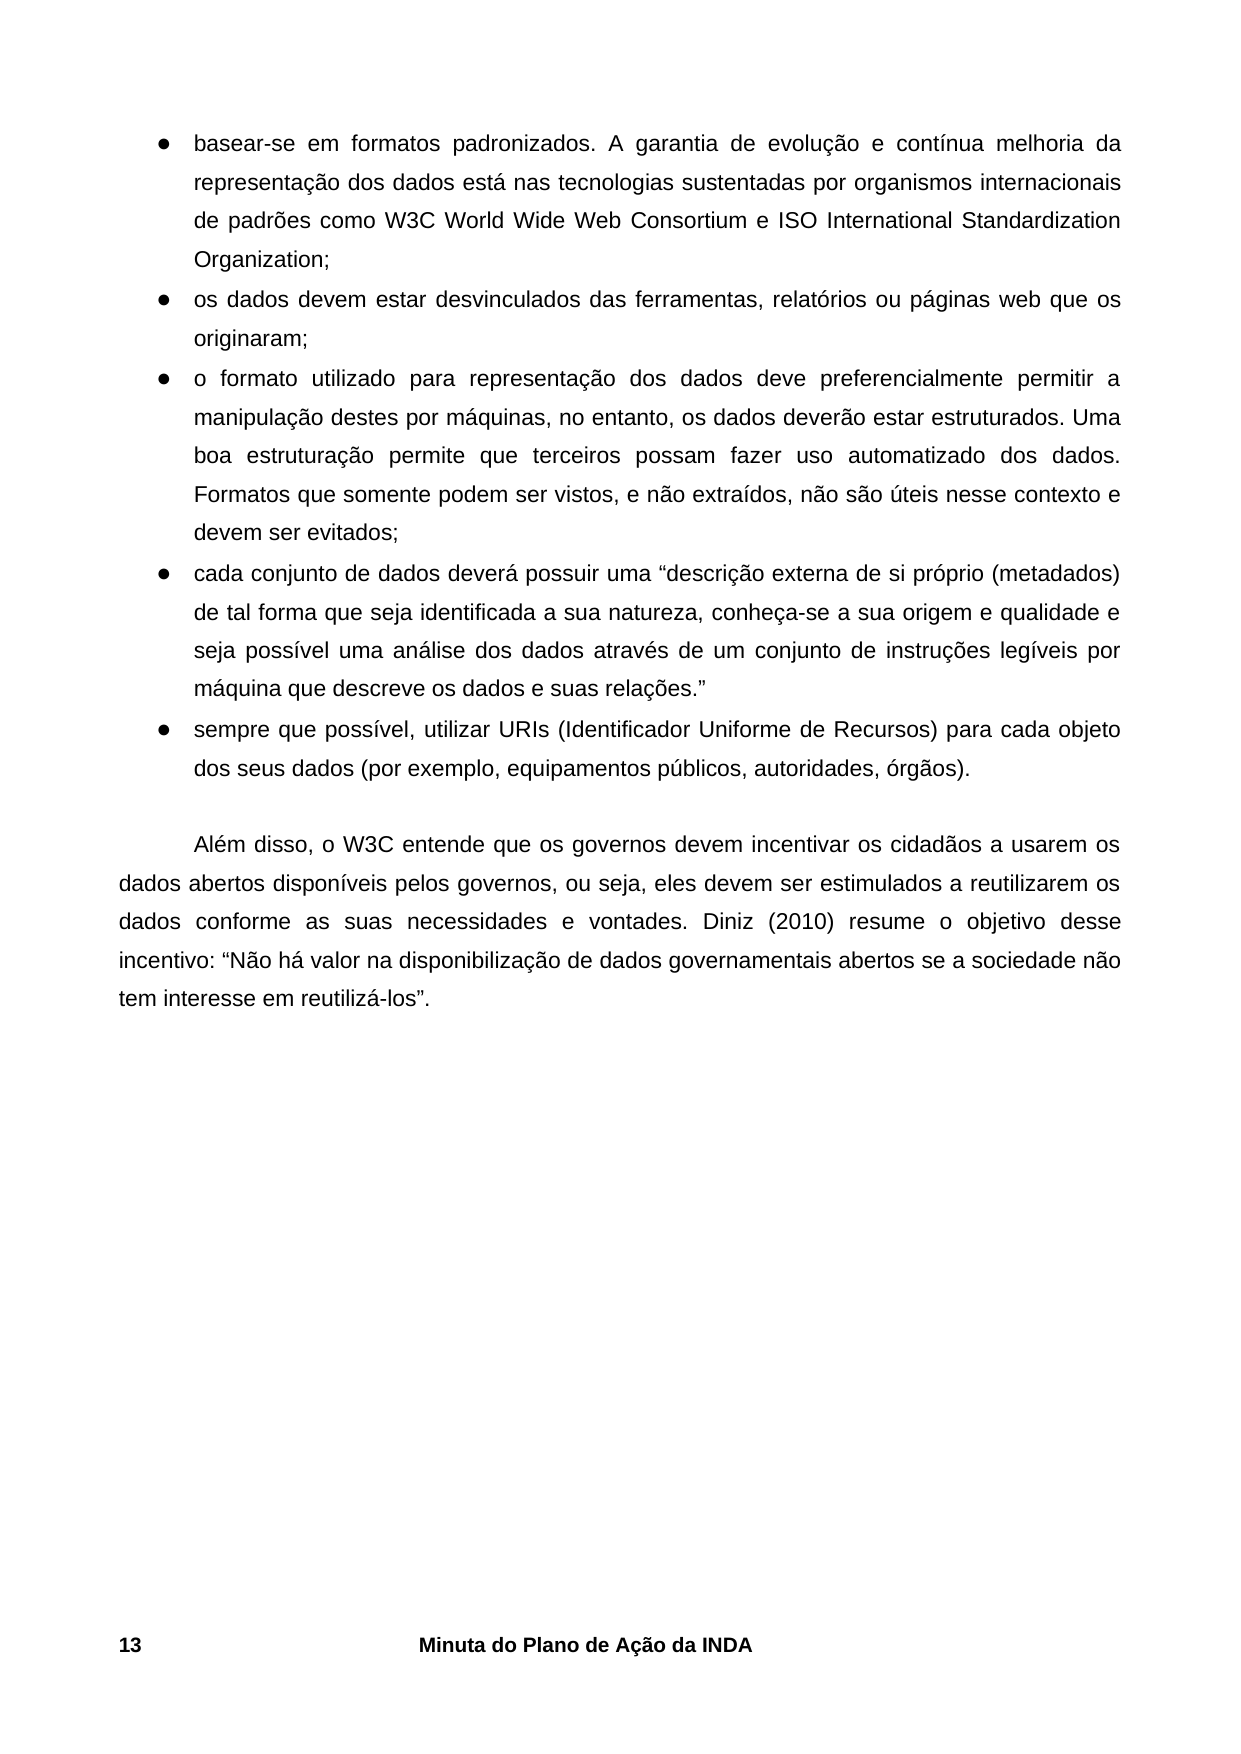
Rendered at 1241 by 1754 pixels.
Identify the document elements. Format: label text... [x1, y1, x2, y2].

list basear-se em formatos padronizados. A garantia de evolução e contínua melhoria da representação dos dados está nas tecnologias sustentadas por organismos internacionais de padrões como W3C World Wide Web Consortium e ISO International Standardization Organization; [156, 129, 1122, 272]
text Além disso, o W3C entende que os governos devem incentivar os cidadãos a usarem os dados abertos disponíveis pelos governos, ou seja, eles devem ser estimulados a reutilizarem os dados conforme as suas necessidades e vontades. Diniz (2010) resume o objetivo desse incentivo: “Não há valor na disponibilização de dados governamentais abertos se a sociedade não tem interesse em reutilizá-los”. [118, 832, 1122, 1011]
list os dados devem estar desvinculados das ferramentas, relatórios ou páginas web que os originaram; [156, 285, 1122, 351]
list sempre que possível, utilizar URIs (Identificador Uniforme de Recursos) para cada objeto dos seus dados (por exemplo, equipamentos públicos, autoridades, órgãos). [156, 714, 1122, 781]
list cada conjunto de dados deverá possuir uma “descrição externa de si próprio (metadados) de tal forma que seja identificada a sua natureza, conheça-se a sua origem e qualidade e seja possível uma análise dos dados através de um conjunto de instruções legíveis por máquina que descreve os dados e suas relações.” [156, 558, 1122, 702]
list o formato utilizado para representação dos dados deve preferencialmente permitir a manipulação destes por máquinas, no entanto, os dados deverão estar estruturados. Uma boa estruturação permite que terceiros possam fazer uso automatizado dos dados. Formatos que somente podem ser vistos, e não extraídos, não são úteis nesse contexto e devem ser evitados; [156, 364, 1122, 546]
